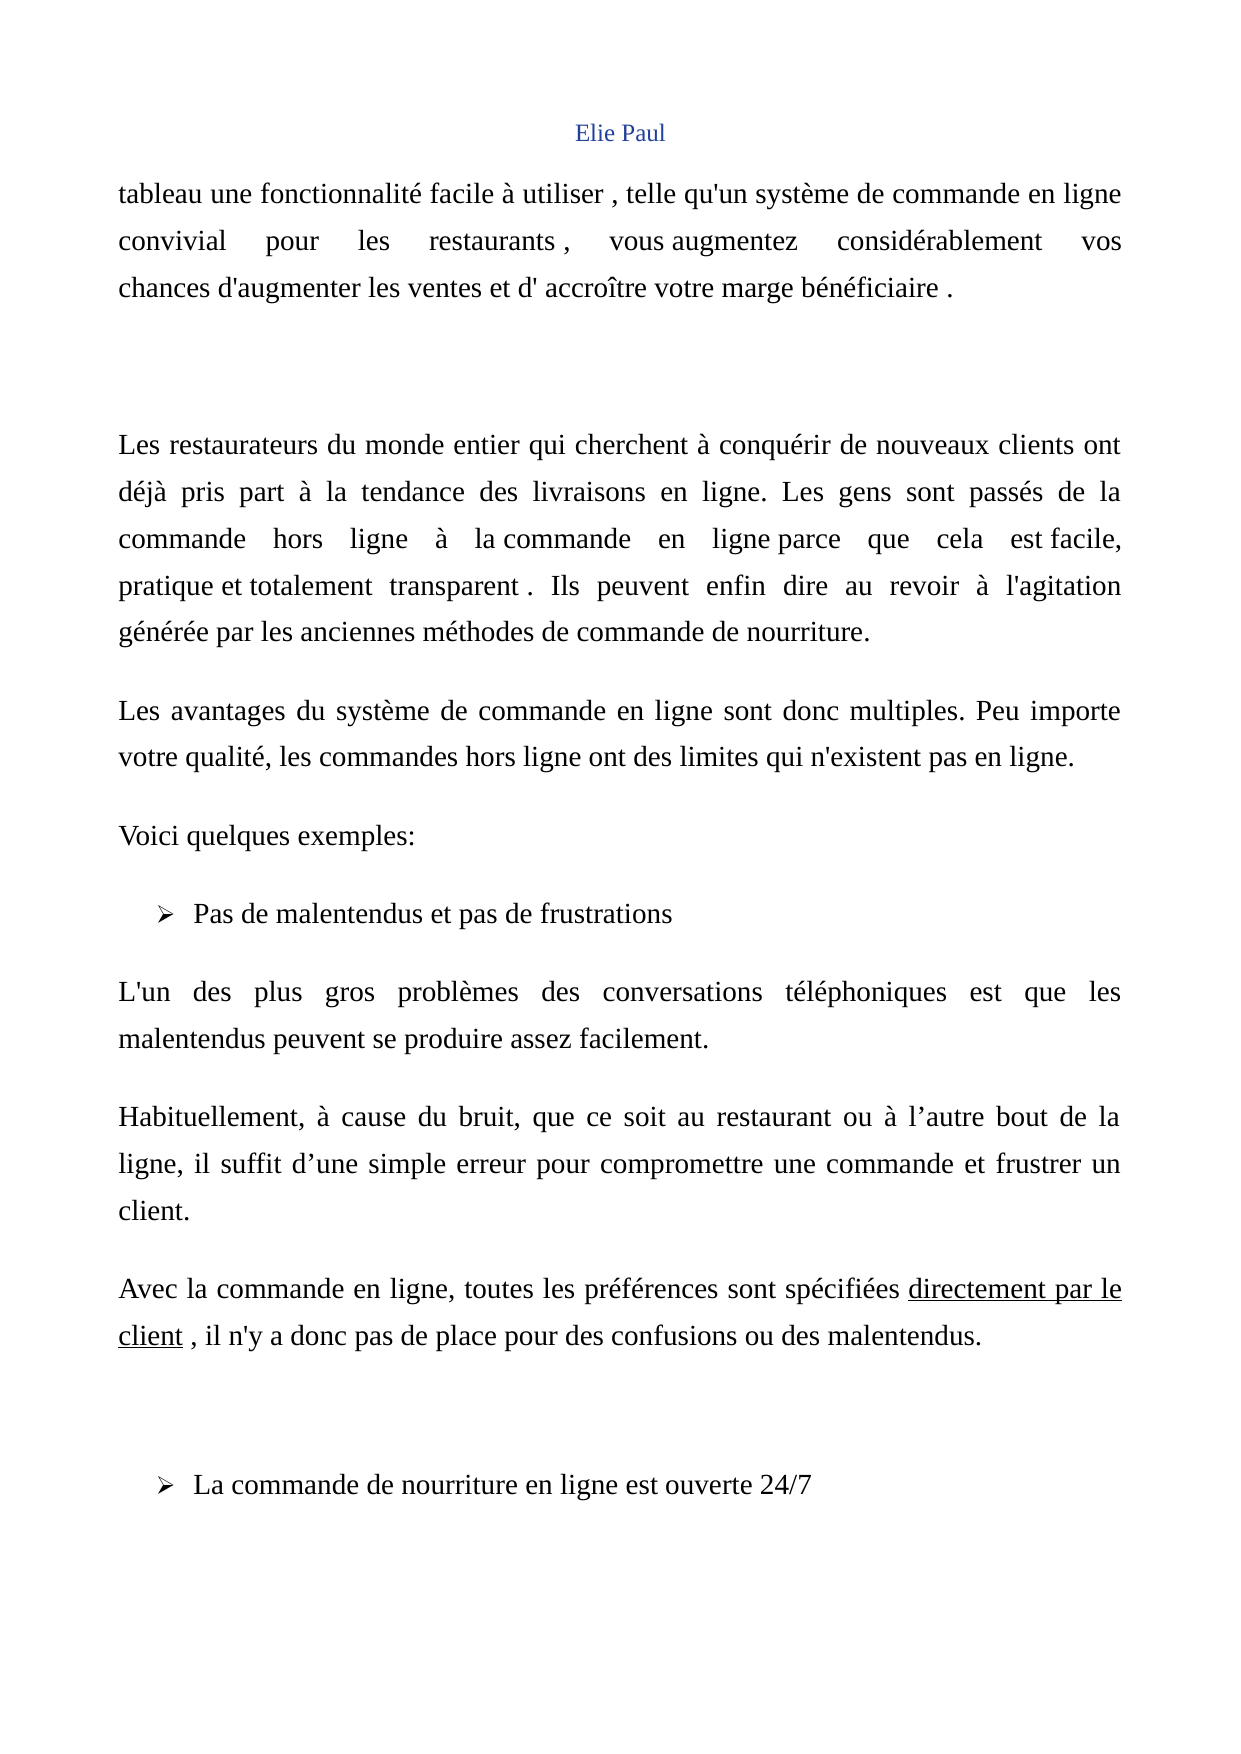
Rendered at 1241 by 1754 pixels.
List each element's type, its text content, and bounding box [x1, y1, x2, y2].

text Avec la commande en ligne, toutes les préférences sont spécifiées directement par le client , il n'y a donc pas de place pour des confusions ou des malentendus. [118, 1271, 1122, 1351]
list Pas de malentendus et pas de frustrations [156, 896, 1122, 929]
text Les avantages du système de commande en ligne sont donc multiples. Peu importe votre qualité, les commandes hors ligne ont des limites qui n'existent pas en ligne. [118, 693, 1122, 773]
text Voici quelques exemples: [118, 818, 1122, 851]
list La commande de nourriture en ligne est ouverte 24/7 [156, 1467, 1122, 1501]
text Les restaurateurs du monde entier qui cherchent à conquérir de nouveaux clients ont déjà pris part à la tendance des livraisons en ligne. Les gens sont passés de la commande hors ligne à la commande en ligne parce que cela est facile, pratique et totalement transparent . Ils peuvent enfin dire au revoir à l'agitation générée par les anciennes méthodes de commande de nourriture. [118, 427, 1122, 648]
text Habituellement, à cause du bruit, que ce soit au restaurant ou à l’autre bout de la ligne, il suffit d’une simple erreur pour compromettre une commande et frustrer un client. [118, 1099, 1122, 1226]
text tableau une fonctionnalité facile à utiliser , telle qu'un système de commande en ligne convivial pour les restaurants , vous augmentez considérablement vos chances d'augmenter les ventes et d' accroître votre marge bénéficiaire . [118, 176, 1122, 304]
text L'un des plus gros problèmes des conversations téléphoniques est que les malentendus peuvent se produire assez facilement. [118, 974, 1122, 1054]
